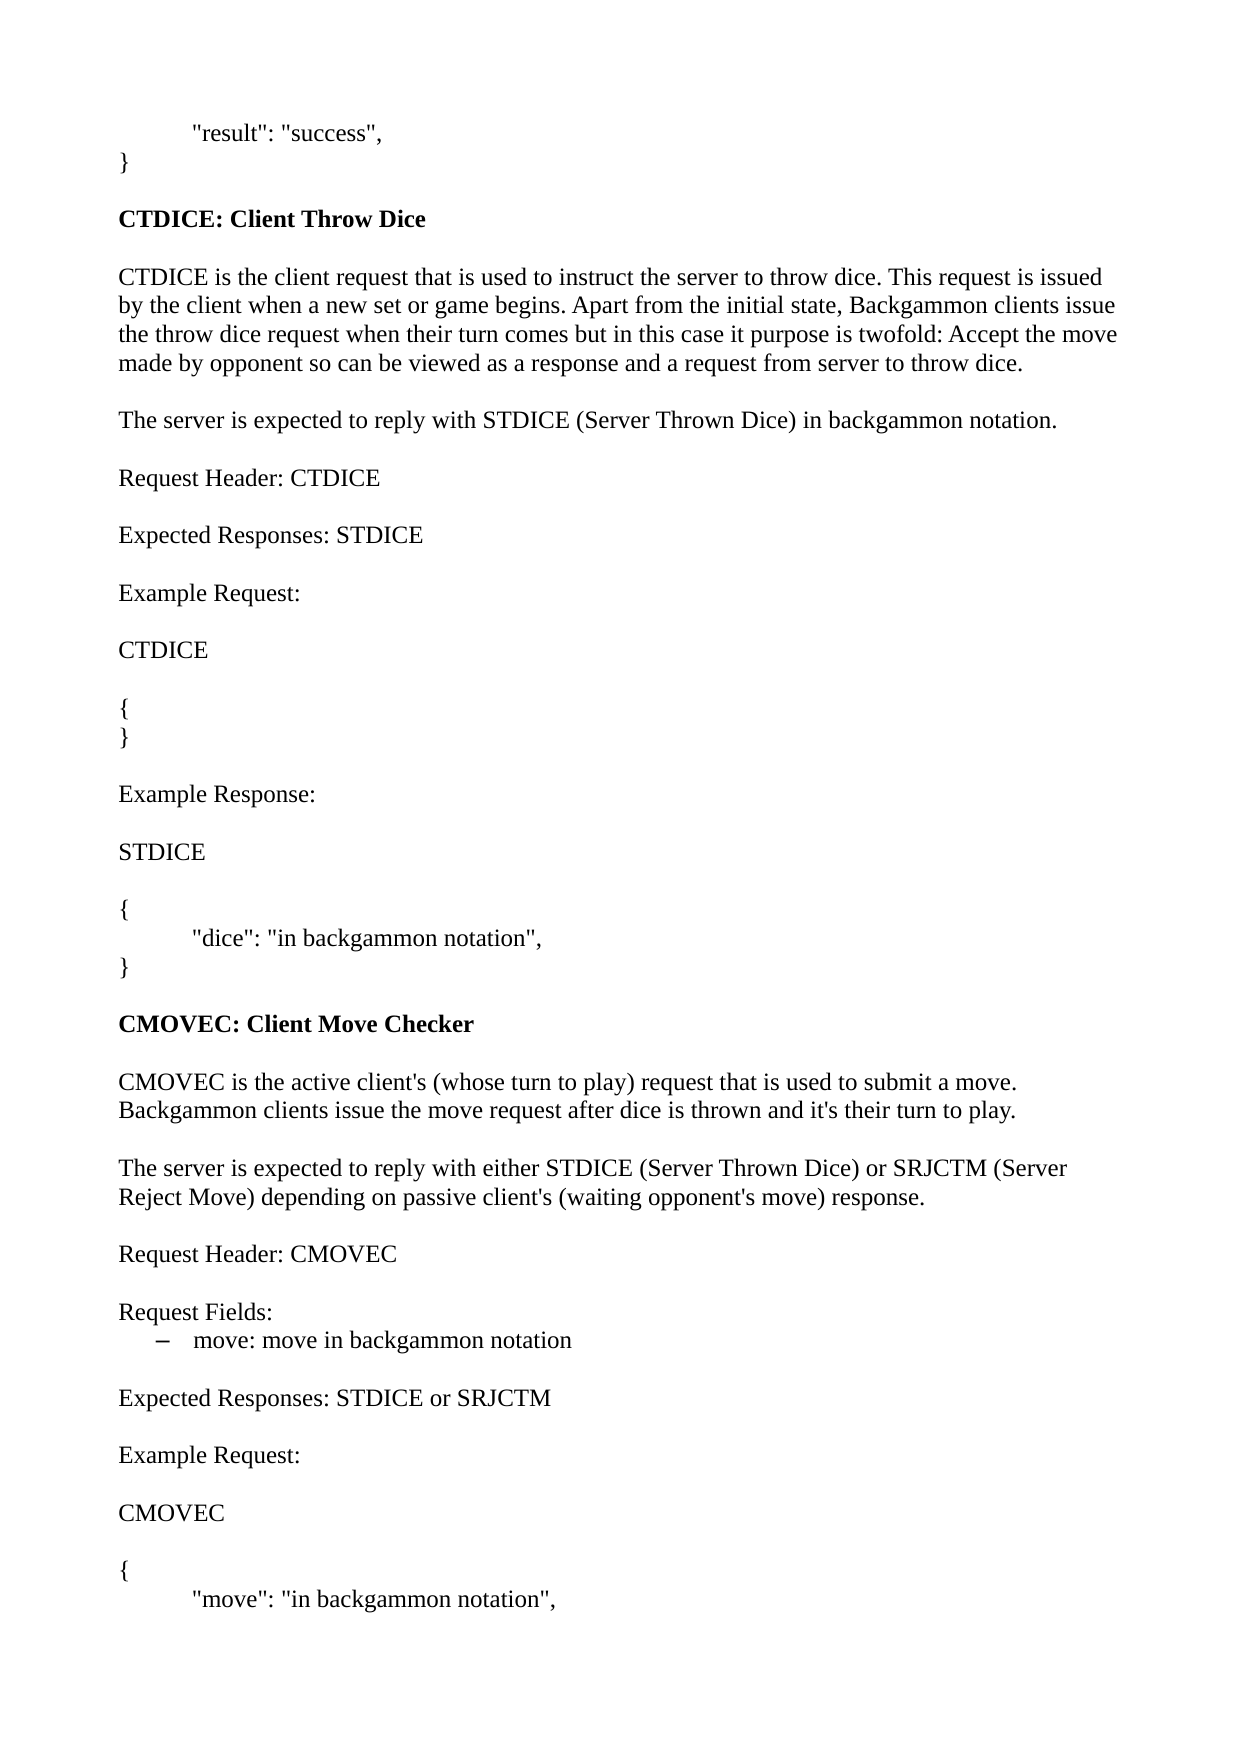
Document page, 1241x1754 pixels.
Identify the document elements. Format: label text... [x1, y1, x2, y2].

text CMOVEC is the active client's (whose turn to play) request that is used to submit a move. Backgammon clients issue the move request after dice is thrown and it's their turn to play. [118, 1067, 1122, 1124]
text CTDICE is the client request that is used to instruct the server to throw dice. This request is issued by the client when a new set or game begins. Apart from the initial state, Backgammon clients issue the throw dice request when their turn comes but in this case it purpose is twofold: Accept the move made by opponent so can be viewed as a response and a request from server to throw dice. [118, 262, 1122, 377]
text The server is expected to reply with STDICE (Server Thrown Dice) in backgammon notation. [118, 406, 1122, 434]
text CMOVEC: Client Move Checker [118, 1009, 1122, 1038]
text Expected Responses: STDICE or SRJCTM [118, 1383, 1122, 1412]
text } [118, 952, 1122, 981]
text STDICE [118, 837, 1122, 866]
text { [118, 1556, 1122, 1584]
text Example Request: [118, 578, 1122, 607]
list move: move in backgammon notation [156, 1326, 1122, 1354]
text The server is expected to reply with either STDICE (Server Thrown Dice) or SRJCTM (Server Reject Move) depending on passive client's (waiting opponent's move) response. [118, 1153, 1122, 1211]
text Request Fields: [118, 1297, 1122, 1326]
text Expected Responses: STDICE [118, 521, 1122, 549]
text { [118, 894, 1122, 923]
text CMOVEC [118, 1498, 1122, 1527]
text Request Header: CTDICE [118, 463, 1122, 492]
text "move": "in backgammon notation", [118, 1584, 1122, 1613]
text "dice": "in backgammon notation", [118, 923, 1122, 952]
text CTDICE [118, 636, 1122, 664]
text Example Request: [118, 1441, 1122, 1469]
text } [118, 147, 1122, 176]
text } [118, 722, 1122, 751]
text CTDICE: Client Throw Dice [118, 204, 1122, 233]
text Request Header: CMOVEC [118, 1239, 1122, 1268]
text { [118, 693, 1122, 722]
text Example Response: [118, 779, 1122, 808]
text "result": "success", [118, 118, 1122, 147]
